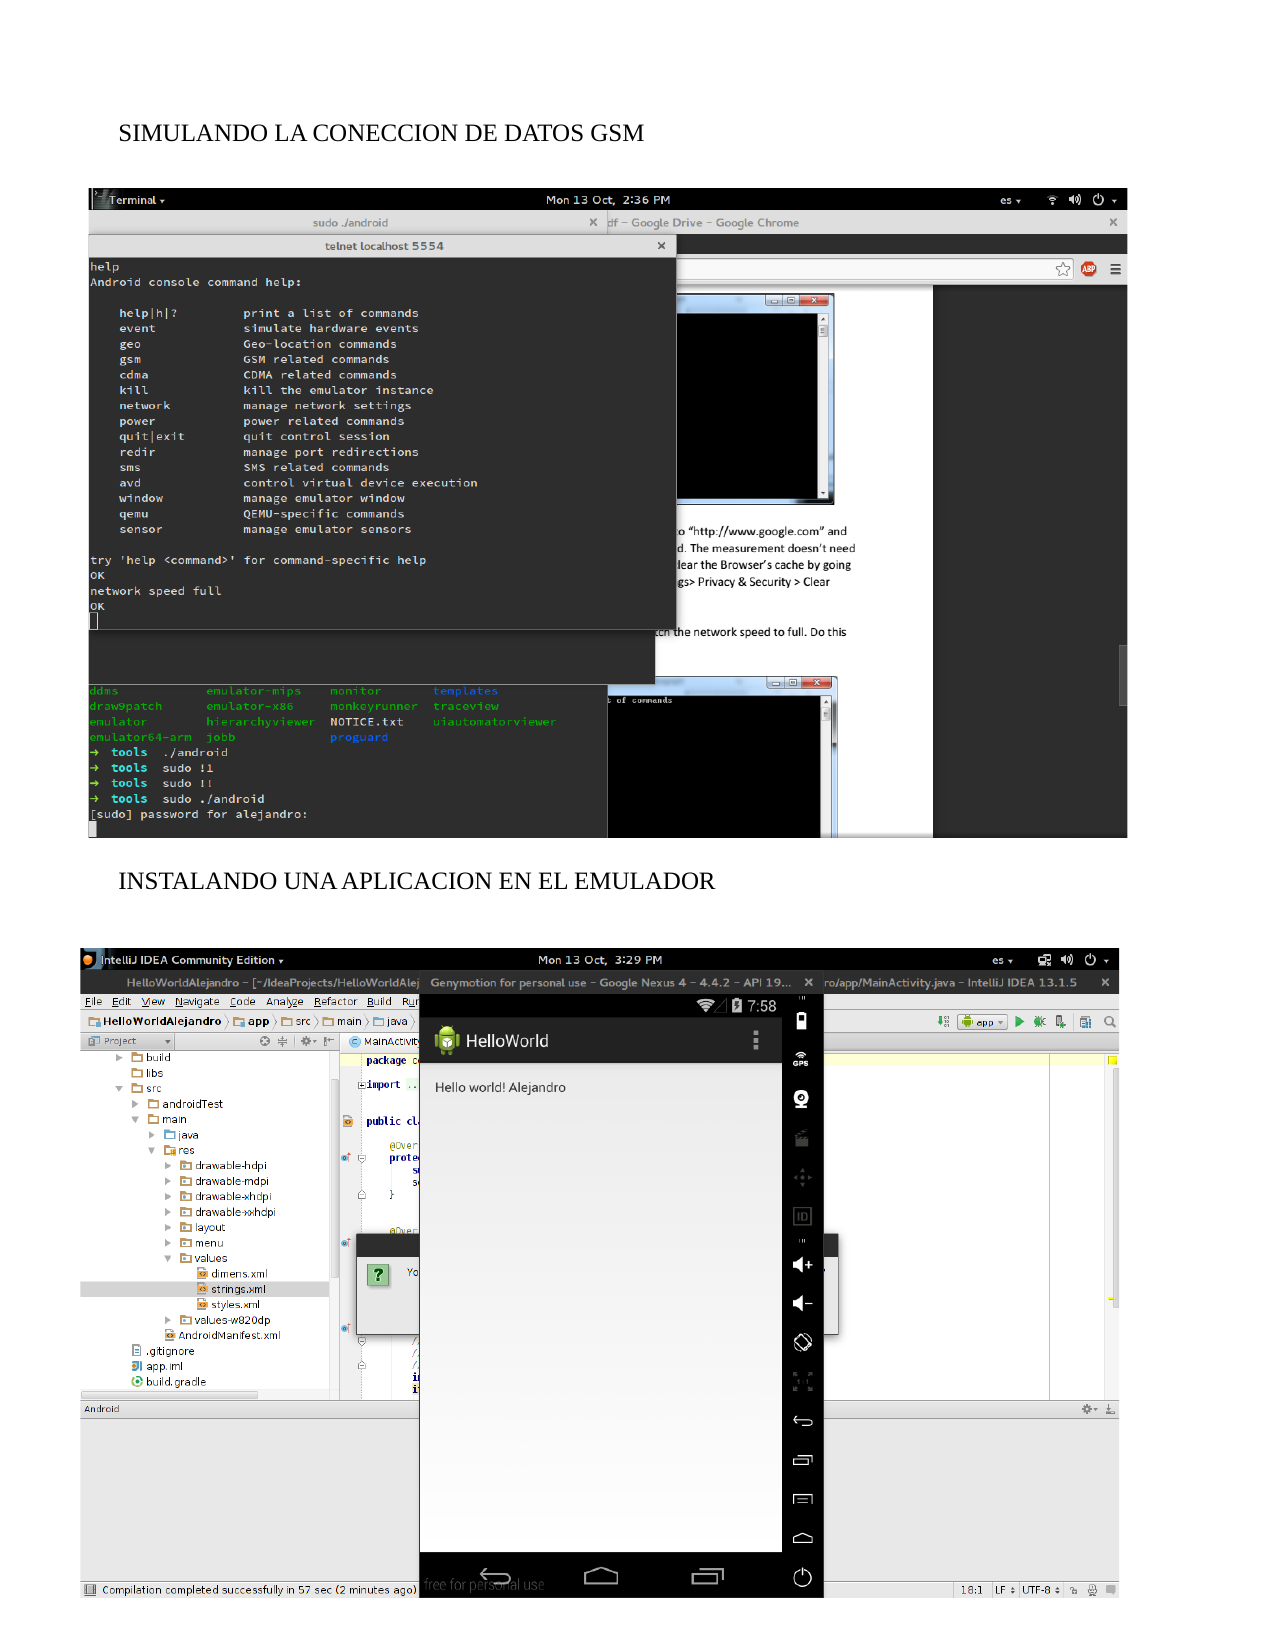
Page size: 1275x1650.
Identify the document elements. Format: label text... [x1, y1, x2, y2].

picture [88, 188, 1128, 838]
text SIMULANDO LA CONECCION DE DATOS GSM [118, 118, 1157, 147]
picture [80, 948, 1120, 1598]
text INSTALANDO UNA APLICACION EN EL EMULADOR [118, 866, 1157, 895]
